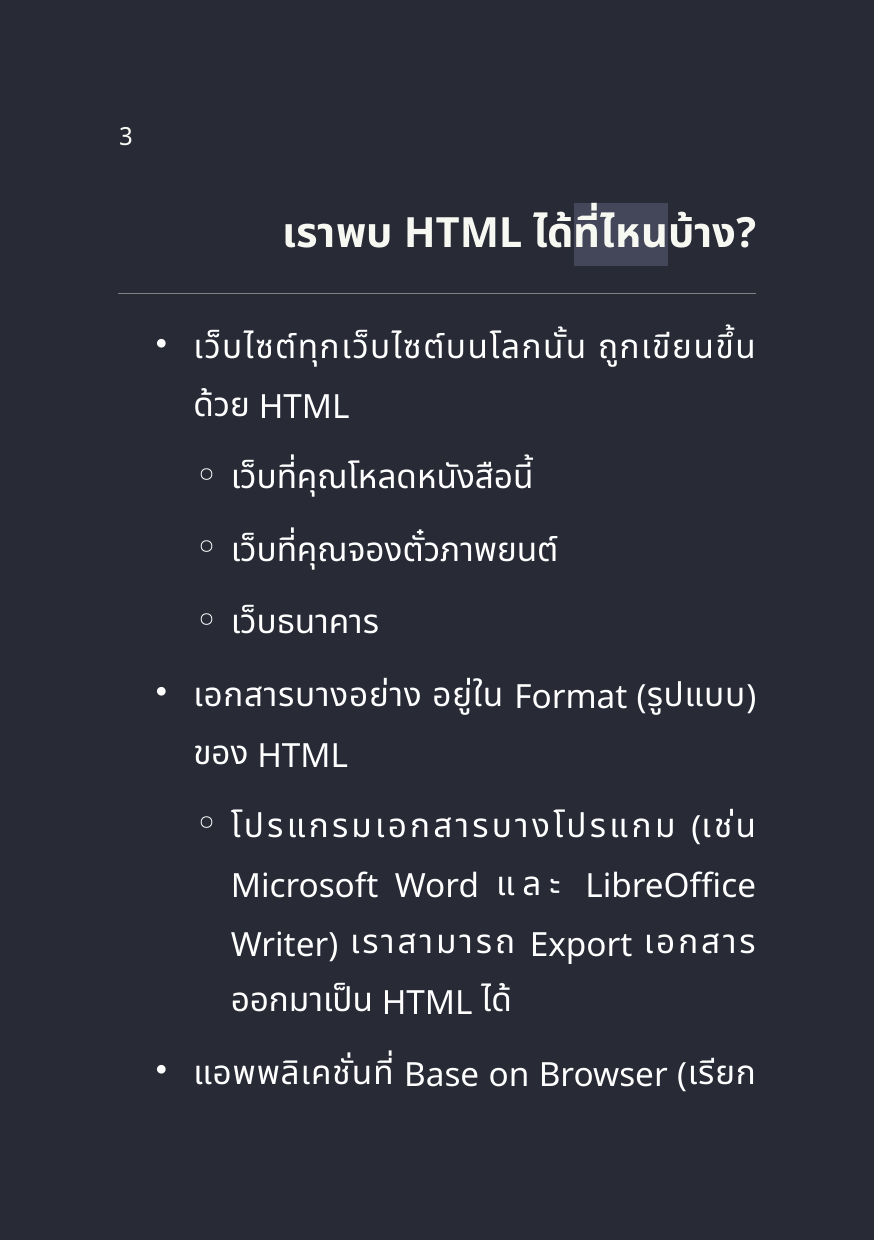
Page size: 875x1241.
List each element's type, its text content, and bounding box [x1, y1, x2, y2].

list เว็บที่คุณจองตั๋วภาพยนต์ [193, 526, 756, 576]
list โปรแกรมเอกสารบางโปรแกม (เช่น Microsoft Word และ LibreOffice Writer) เราสามารถ Export เอกสารออกมาเป็น HTML ได้ [193, 802, 756, 1027]
list แอพพลิเคชั่นที่ Base on Browser (เรียก [156, 1049, 756, 1099]
list เว็บไซต์ทุกเว็บไซต์บนโลกนั้น ถูกเขียนขึ้นด้วย HTML [156, 323, 756, 431]
list เว็บที่คุณโหลดหนังสือนี้ [193, 453, 756, 504]
list เว็บธนาคาร [193, 598, 756, 649]
list เอกสารบางอย่าง อยู่ใน Format (รูปแบบ) ของ HTML [156, 671, 756, 779]
subtitle เราพบ HTML ได้ที่ไหนบ้าง? [118, 202, 756, 266]
